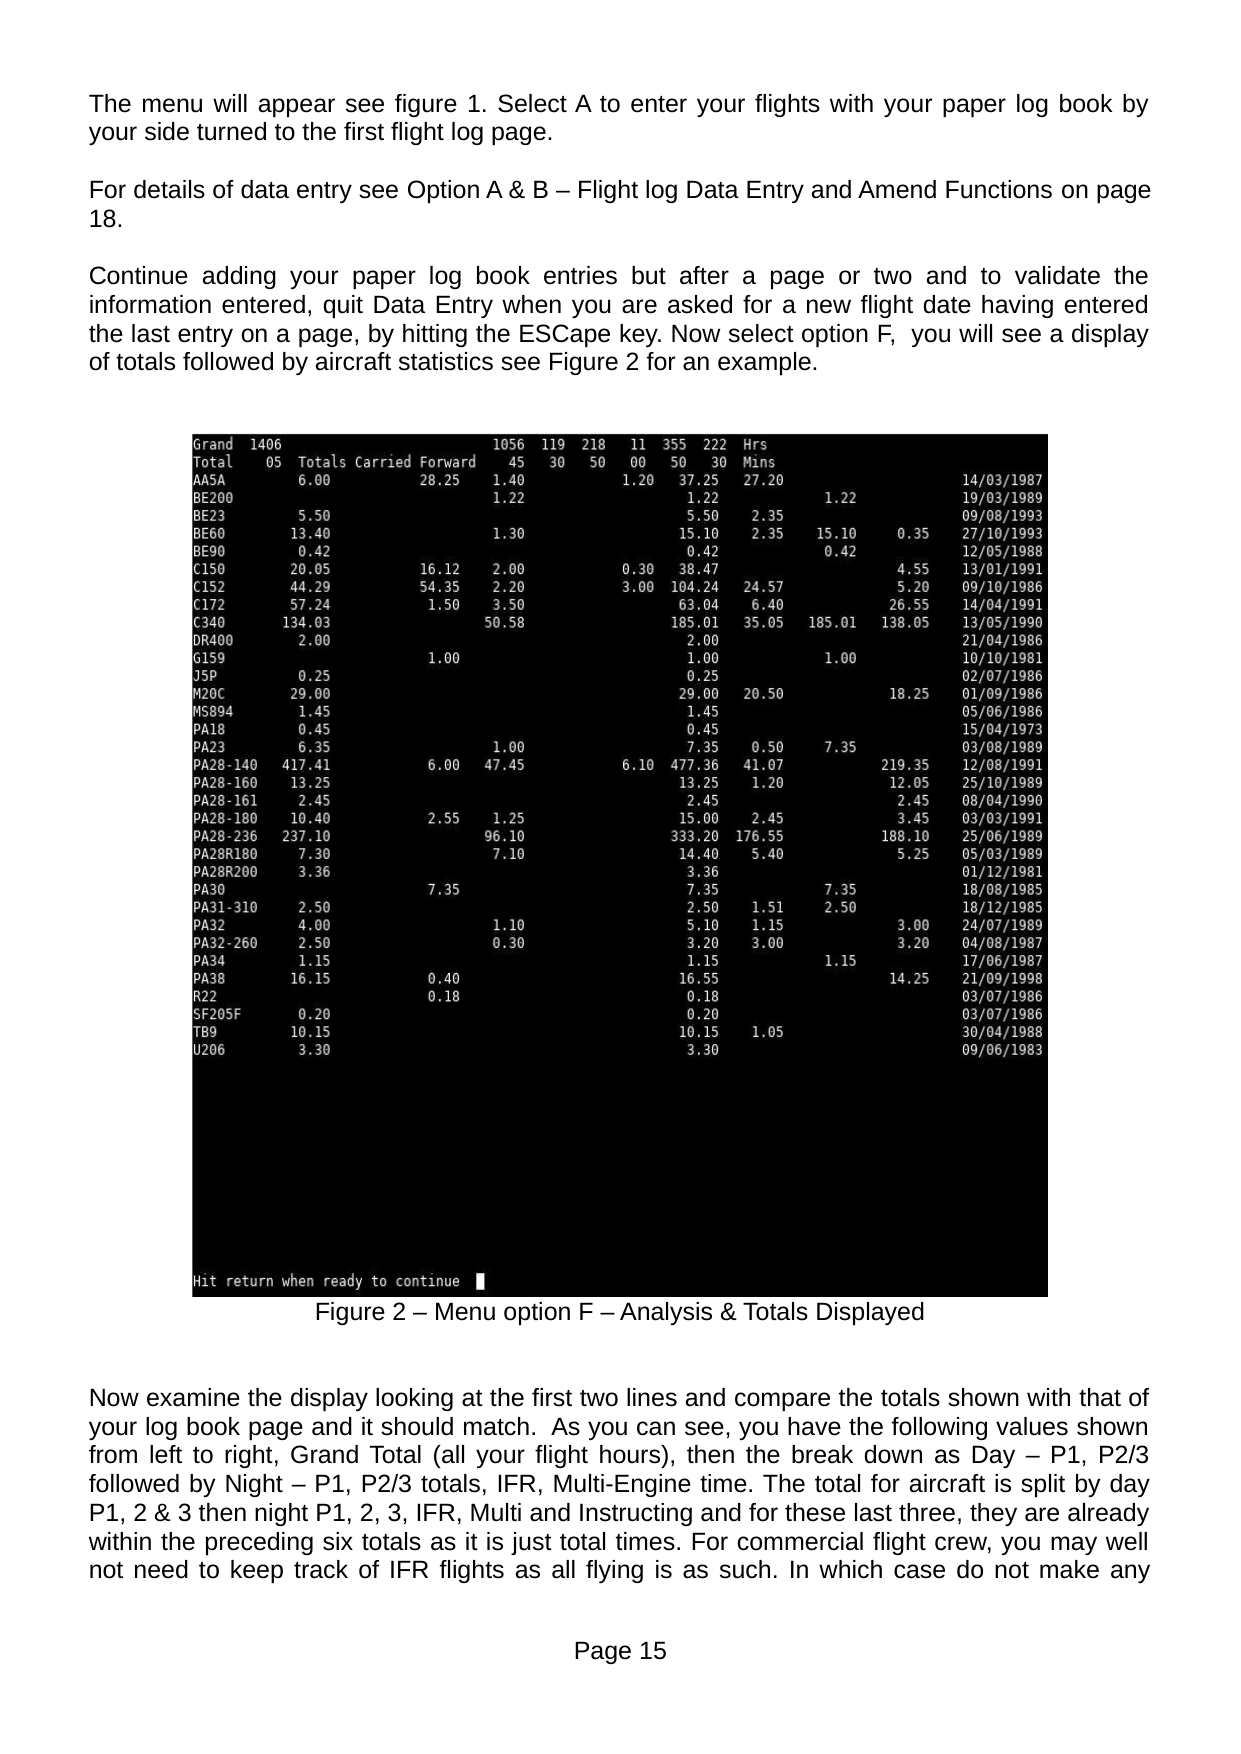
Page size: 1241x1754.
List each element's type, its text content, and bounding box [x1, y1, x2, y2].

text Figure 2 – Menu option F – Analysis & Totals Displayed [88, 433, 1152, 1325]
text For details of data entry see Option A & B – Flight log Data Entry and Amend Functions on page 18. [88, 175, 1152, 232]
text The menu will appear see figure 1. Select A to enter your flights with your paper log book by your side turned to the first flight log page. [88, 88, 1152, 146]
text Now examine the display looking at the first two lines and compare the totals shown with that of your log book page and it should match. As you can see, you have the following values shown from left to right, Grand Total (all your flight hours), then the break down as Day – P1, P2/3 followed by Night – P1, P2/3 totals, IFR, Multi-Engine time. The total for aircraft is split by day P1, 2 & 3 then night P1, 2, 3, IFR, Multi and Instructing and for these last three, they are already within the preceding six totals as it is just total times. For commercial flight crew, you may well not need to keep track of IFR flights as all flying is as such. In which case do not make any [88, 1383, 1152, 1584]
picture [192, 433, 1048, 1297]
text Continue adding your paper log book entries but after a page or two and to validate the information entered, quit Data Entry when you are asked for a new flight date having entered the last entry on a page, by hitting the ESCape key. Now select option F, you will see a display of totals followed by aircraft statistics see Figure 2 for an example. [88, 261, 1152, 376]
